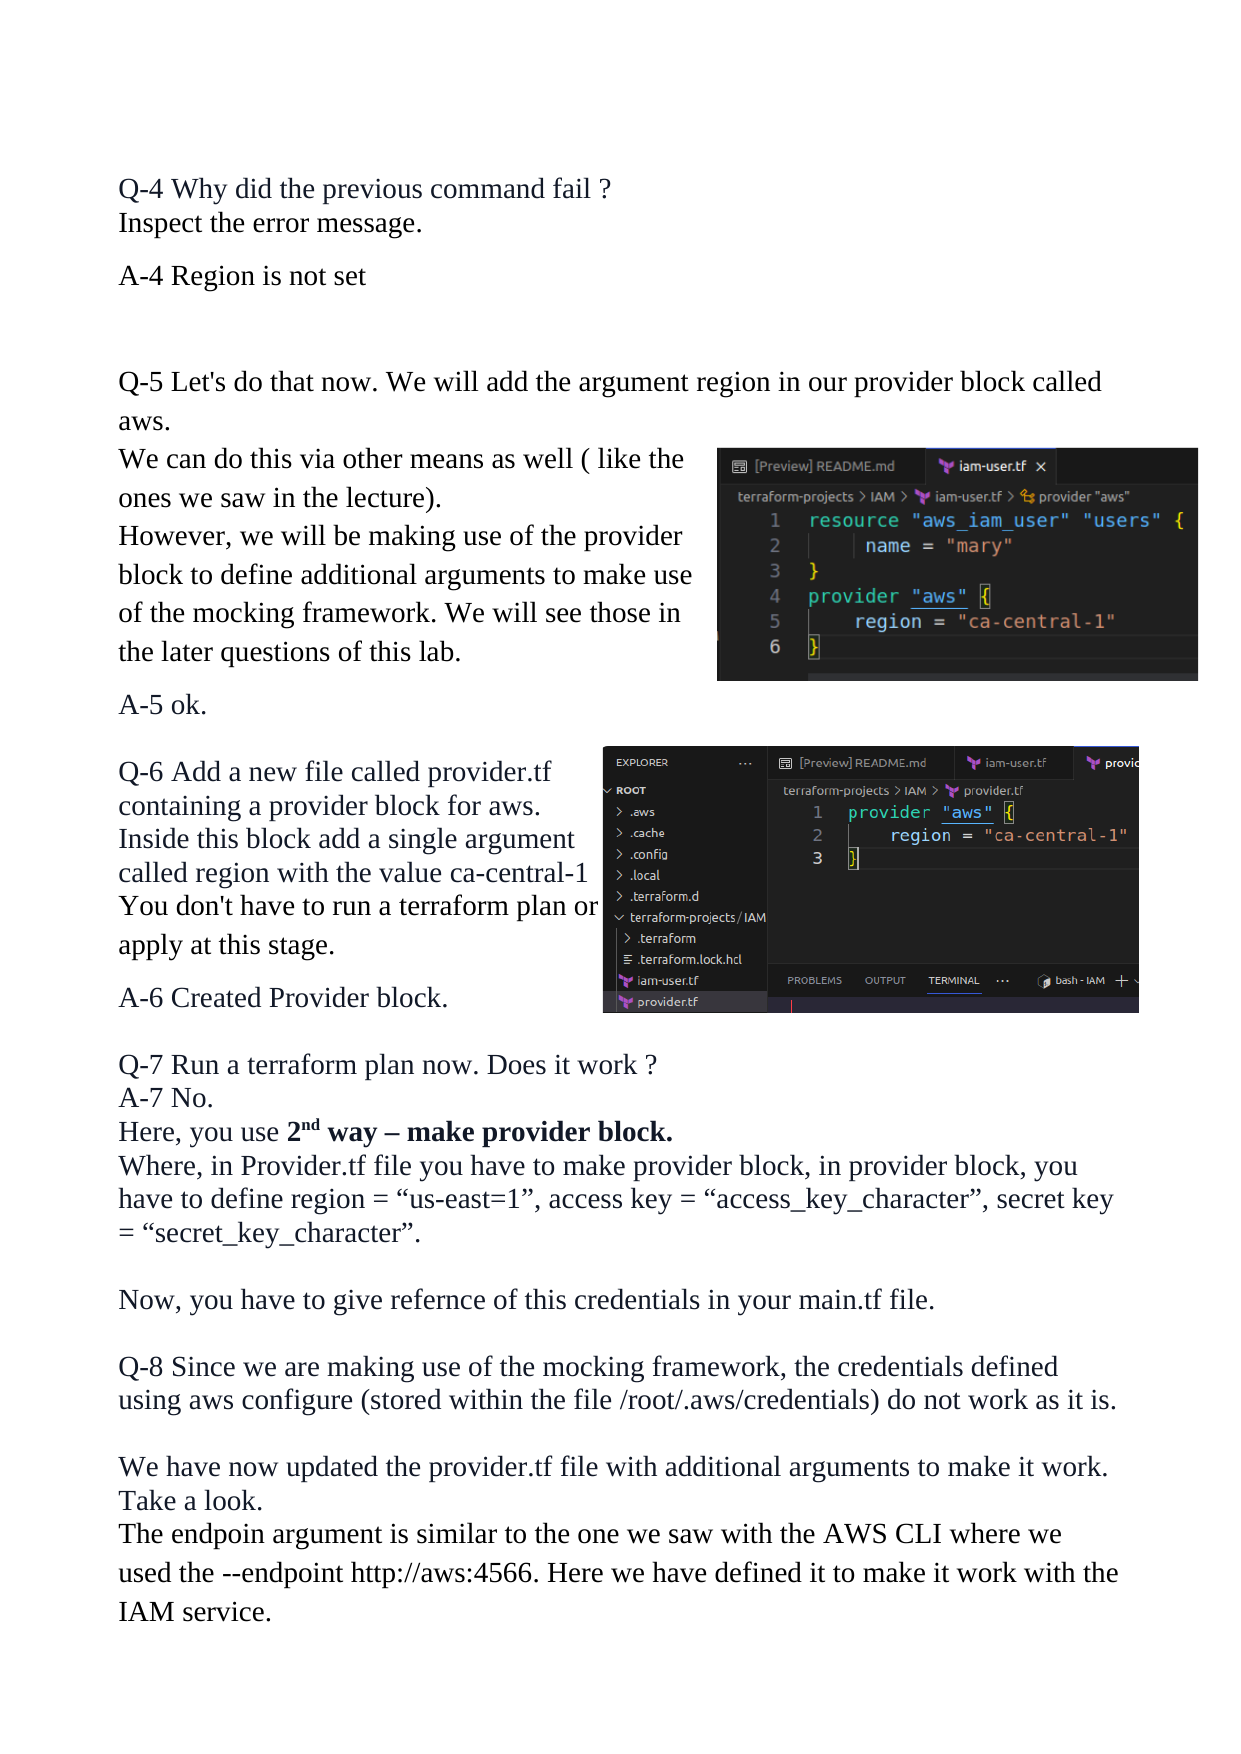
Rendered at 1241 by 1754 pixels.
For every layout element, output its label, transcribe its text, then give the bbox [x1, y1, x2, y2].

text A-5 ok. [118, 687, 1122, 721]
text The endpoin argument is similar to the one we saw with the AWS CLI where we used the --endpoint http://aws:4566. Here we have defined it to make it work with the IAM service. [118, 1517, 1122, 1627]
text Q-6 Add a new file called provider.tf containing a provider block for aws. Inside this block add a single argument called region with the value ca-central-1 [118, 754, 778, 888]
text Where, in Provider.tf file you have to make provider block, in provider block, you have to define region = “us-east=1”, access key = “access_key_character”, secret key = “secret_key_character”. [118, 1148, 1122, 1248]
text Now, you have to give refernce of this credentials in your main.tf file. [118, 1282, 1122, 1315]
text Here, you use 2nd way – make provider block. [118, 1114, 1122, 1148]
text A-7 No. [118, 1081, 1122, 1114]
text Inspect the error message. [118, 205, 1122, 238]
text A-4 Region is not set [118, 258, 1122, 291]
text A-6 Created Provider block. [118, 980, 778, 1013]
text Q-8 Since we are making use of the mocking framework, the credentials defined using aws configure (stored within the file /root/.aws/credentials) do not work as it is. We have now updated the provider.tf file with additional arguments to make it work. Take a look. [118, 1349, 1122, 1517]
picture [778, 746, 1139, 1013]
text Q-5 Let's do that now. We will add the argument region in our provider block called aws. We can do this via other means as well ( like the ones we saw in the lecture). However, we will be making use of the provider block to define additional arguments to make use of the mocking framework. We will see those in the later questions of this lab. [118, 364, 1122, 667]
text Q-4 Why did the previous command fail ? [118, 171, 1122, 205]
text You don't have to run a terraform plan or apply at this stage. [118, 888, 778, 960]
picture [1037, 447, 1199, 681]
text Q-7 Run a terraform plan now. Does it work ? [118, 1047, 1122, 1081]
